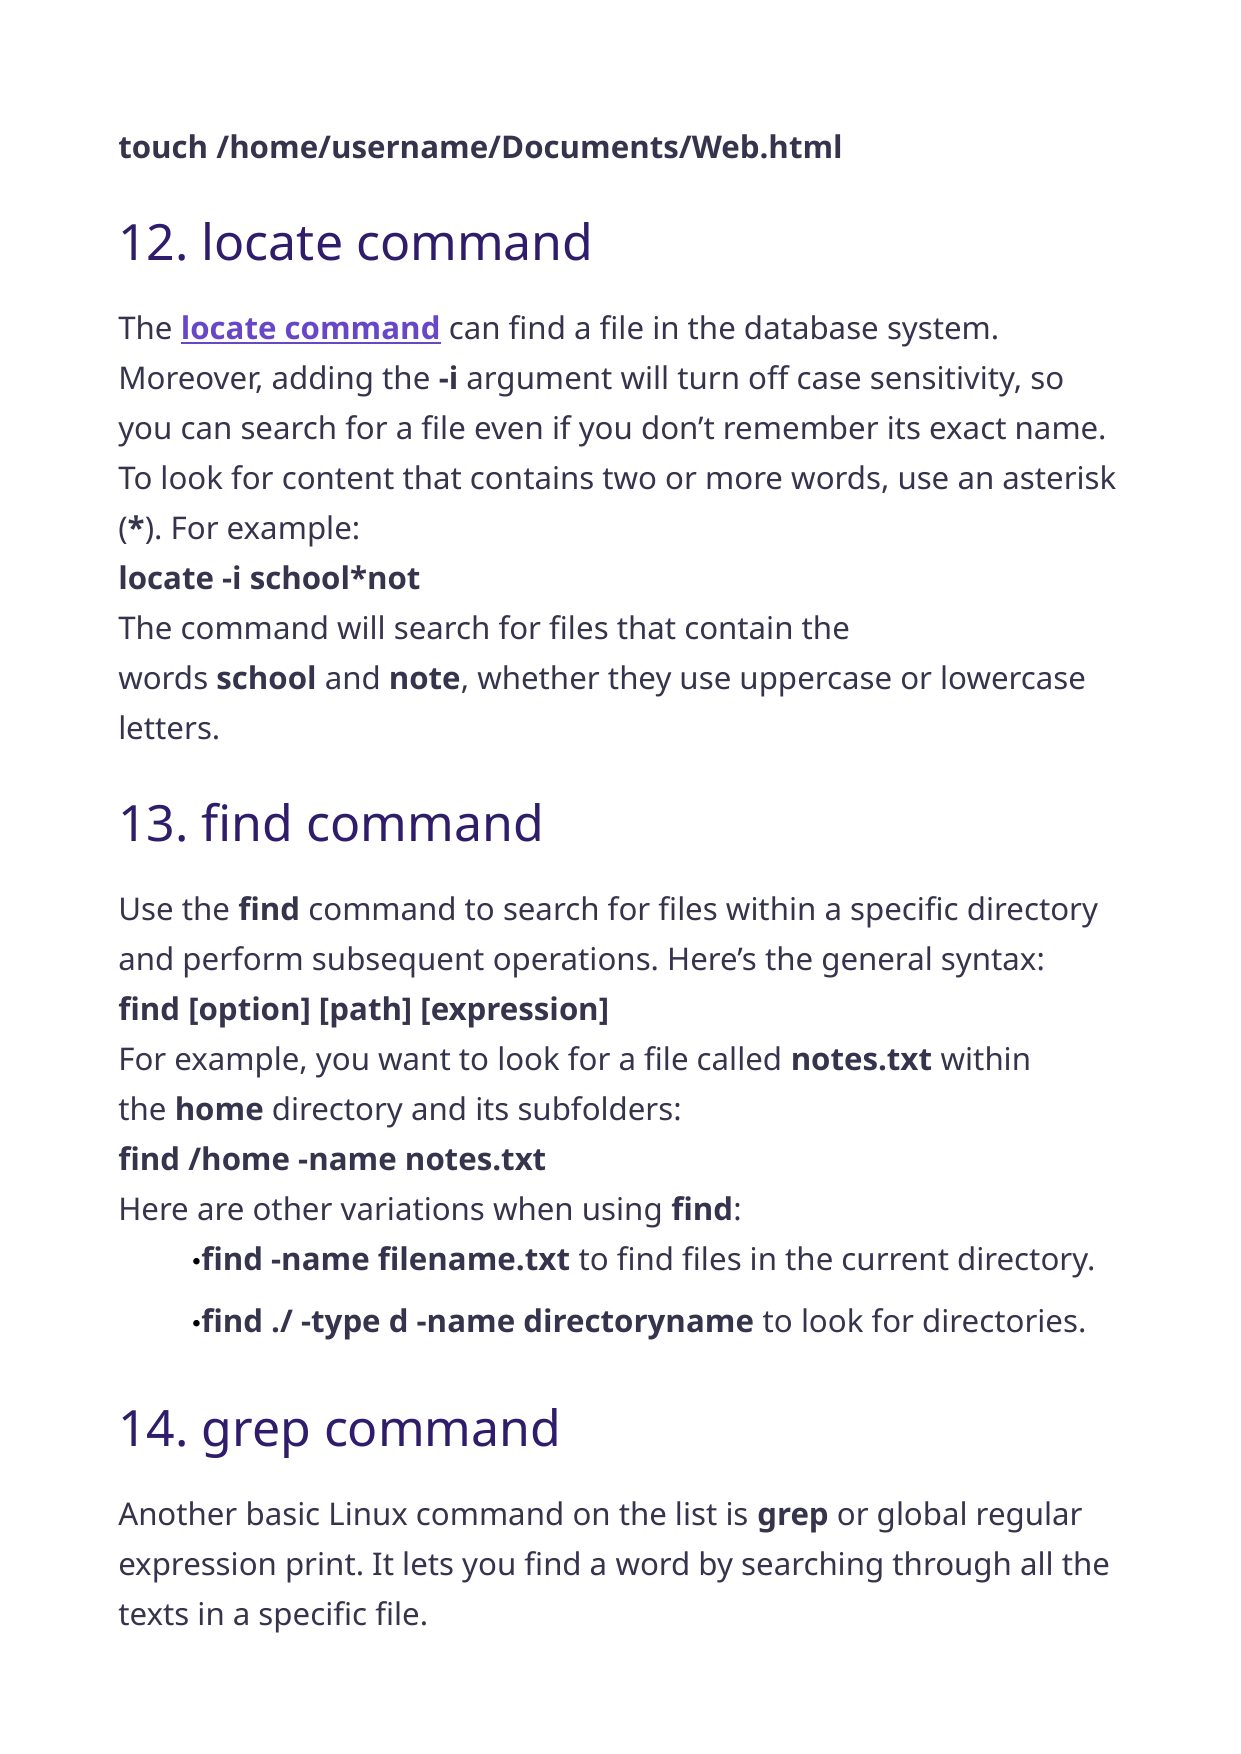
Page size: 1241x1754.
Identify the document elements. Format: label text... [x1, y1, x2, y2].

text To look for content that contains two or more words, use an asterisk (*). For example: [118, 449, 1122, 549]
text Here are other variations when using find: [118, 1179, 1122, 1229]
text For example, you want to look for a file called notes.txt within the home directory and its subfolders: [118, 1029, 1122, 1129]
list find ./ -type d -name directoryname to look for directories. [118, 1292, 1122, 1342]
text touch /home/username/Documents/Web.html [118, 118, 1122, 168]
subtitle 12. locate command [118, 207, 1122, 275]
text locate -i school*not [118, 549, 1122, 599]
text The locate command can find a file in the database system. [118, 299, 1122, 349]
text Another basic Linux command on the list is grep or global regular expression print. It lets you find a word by searching through all the texts in a specific file. [118, 1485, 1122, 1635]
text Moreover, adding the -i argument will turn off case sensitivity, so you can search for a file even if you don’t remember its exact name. [118, 349, 1122, 449]
subtitle 14. grep command [118, 1393, 1122, 1462]
subtitle 13. find command [118, 788, 1122, 856]
list find -name filename.txt to find files in the current directory. [118, 1229, 1122, 1279]
text find /home -name notes.txt [118, 1129, 1122, 1179]
text find [option] [path] [expression] [118, 979, 1122, 1029]
text The command will search for files that contain the words school and note, whether they use uppercase or lowercase letters. [118, 599, 1122, 749]
text Use the find command to search for files within a specific directory and perform subsequent operations. Here’s the general syntax: [118, 879, 1122, 979]
